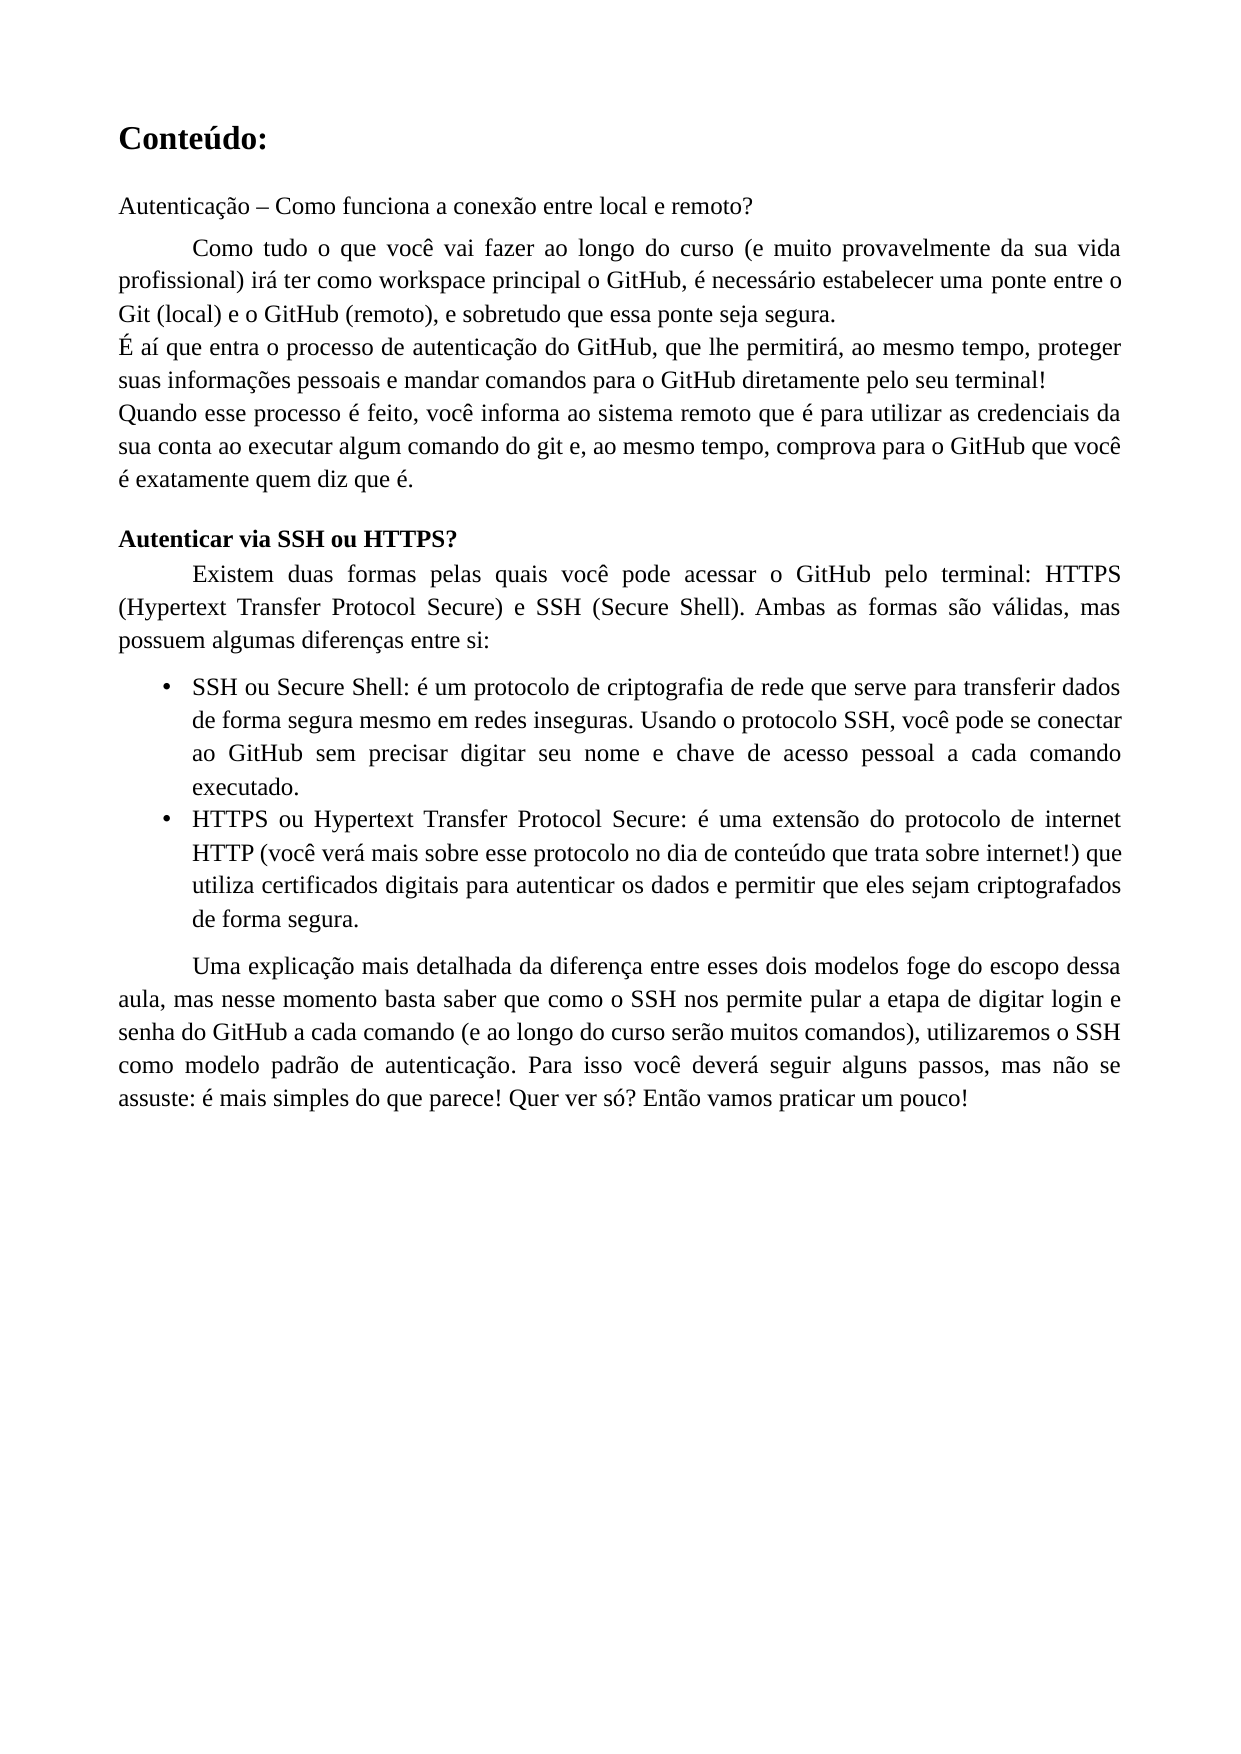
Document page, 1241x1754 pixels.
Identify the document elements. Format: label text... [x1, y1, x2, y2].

subtitle Autenticação – Como funciona a conexão entre local e remoto? [118, 191, 1122, 220]
text É aí que entra o processo de autenticação do GitHub, que lhe permitirá, ao mesmo tempo, proteger suas informações pessoais e mandar comandos para o GitHub diretamente pelo seu terminal! [118, 332, 1122, 393]
text Existem duas formas pelas quais você pode acessar o GitHub pelo terminal: HTTPS (Hypertext Transfer Protocol Secure) e SSH (Secure Shell). Ambas as formas são válidas, mas possuem algumas diferenças entre si: [118, 559, 1122, 654]
list HTTPS ou Hypertext Transfer Protocol Secure: é uma extensão do protocolo de internet HTTP (você verá mais sobre esse protocolo no dia de conteúdo que trata sobre internet!) que utiliza certificados digitais para autenticar os dados e permitir que eles sejam criptografados de forma segura. [162, 804, 1122, 932]
text Uma explicação mais detalhada da diferença entre esses dois modelos foge do escopo dessa aula, mas nesse momento basta saber que como o SSH nos permite pular a etapa de digitar login e senha do GitHub a cada comando (e ao longo do curso serão muitos comandos), utilizaremos o SSH como modelo padrão de autenticação. Para isso você deverá seguir alguns passos, mas não se assuste: é mais simples do que parece! Quer ver só? Então vamos praticar um pouco! [118, 951, 1122, 1112]
text Como tudo o que você vai fazer ao longo do curso (e muito provavelmente da sua vida profissional) irá ter como workspace principal o GitHub, é necessário estabelecer uma ponte entre o Git (local) e o GitHub (remoto), e sobretudo que essa ponte seja segura. [118, 233, 1122, 327]
text Quando esse processo é feito, você informa ao sistema remoto que é para utilizar as credenciais da sua conta ao executar algum comando do git e, ao mesmo tempo, comprova para o GitHub que você é exatamente quem diz que é. [118, 398, 1122, 492]
text Conteúdo: [118, 118, 1122, 156]
subtitle Autenticar via SSH ou HTTPS? [118, 524, 1122, 553]
list SSH ou Secure Shell: é um protocolo de criptografia de rede que serve para transferir dados de forma segura mesmo em redes inseguras. Usando o protocolo SSH, você pode se conectar ao GitHub sem precisar digitar seu nome e chave de acesso pessoal a cada comando executado. [162, 672, 1122, 800]
